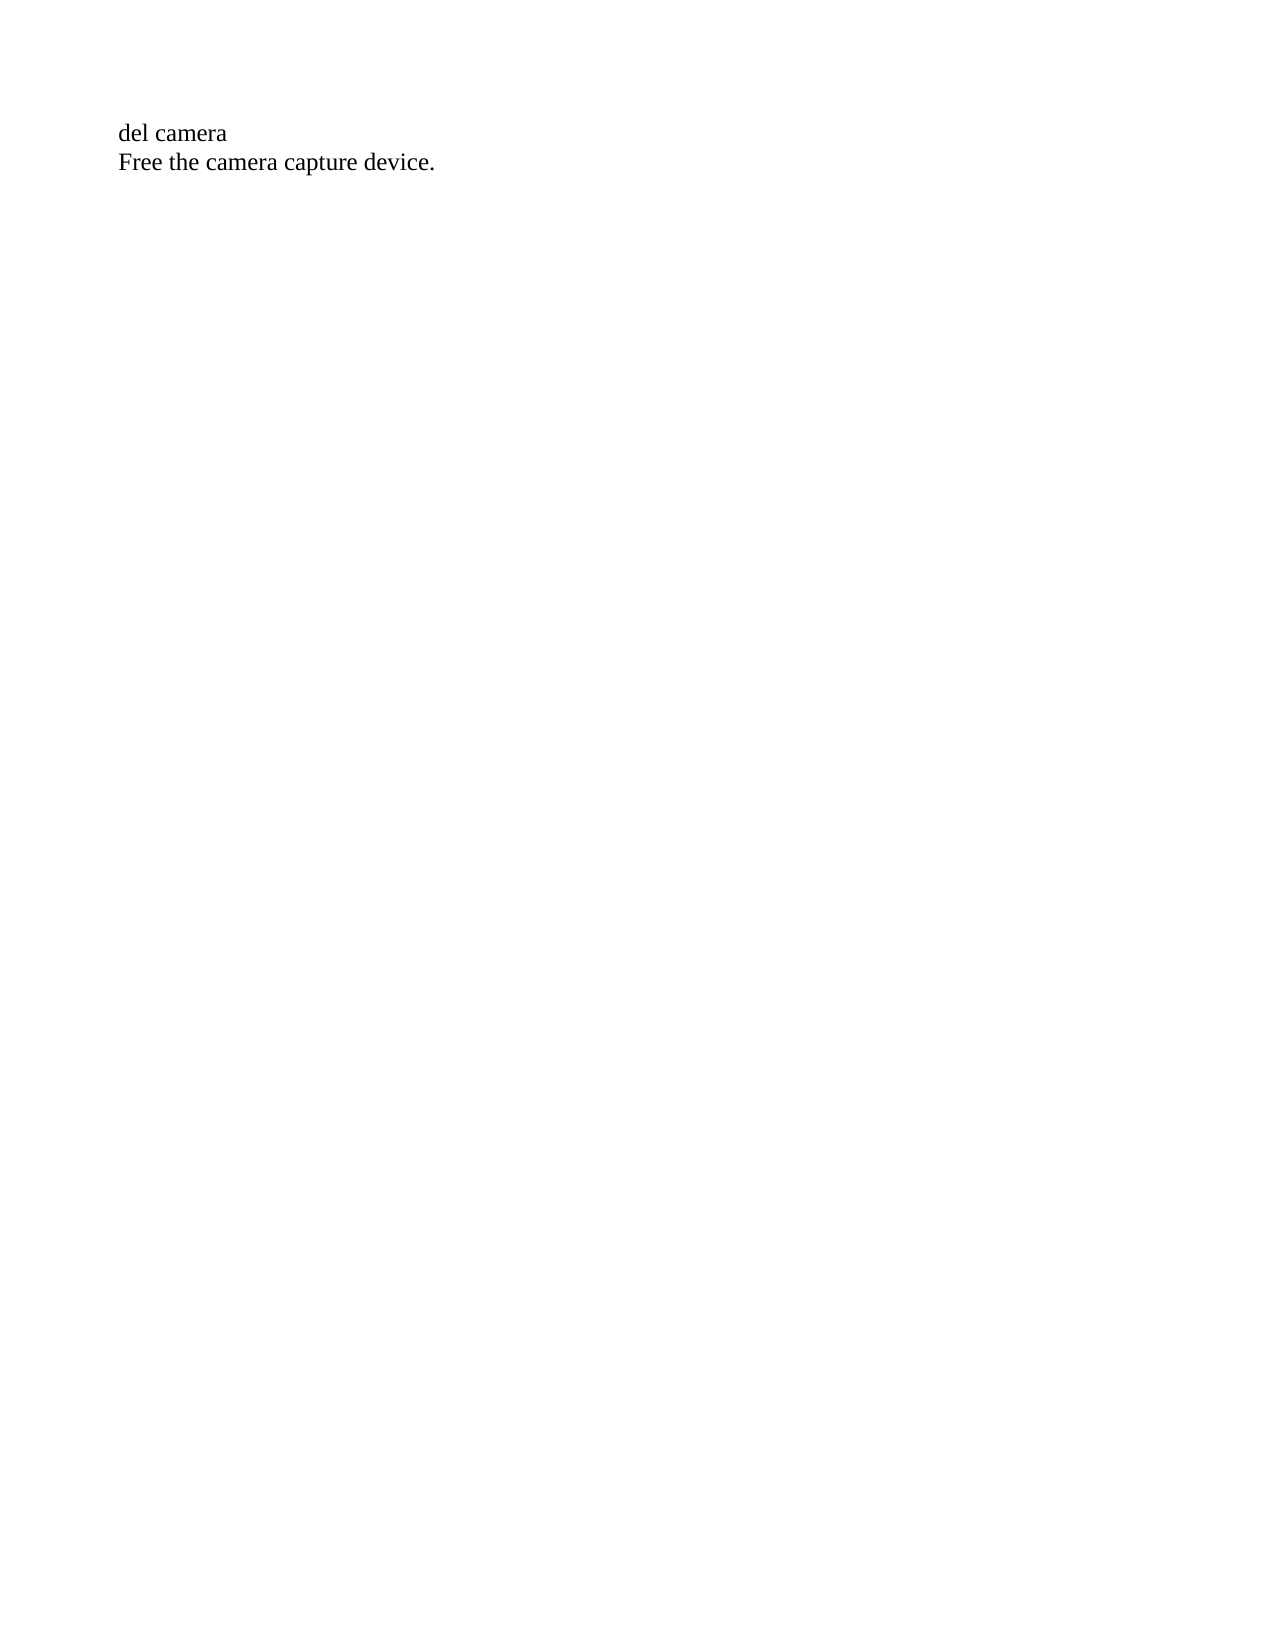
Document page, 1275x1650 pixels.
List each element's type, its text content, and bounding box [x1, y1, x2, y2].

text Free the camera capture device. [118, 147, 1157, 176]
text del camera [118, 118, 1157, 147]
